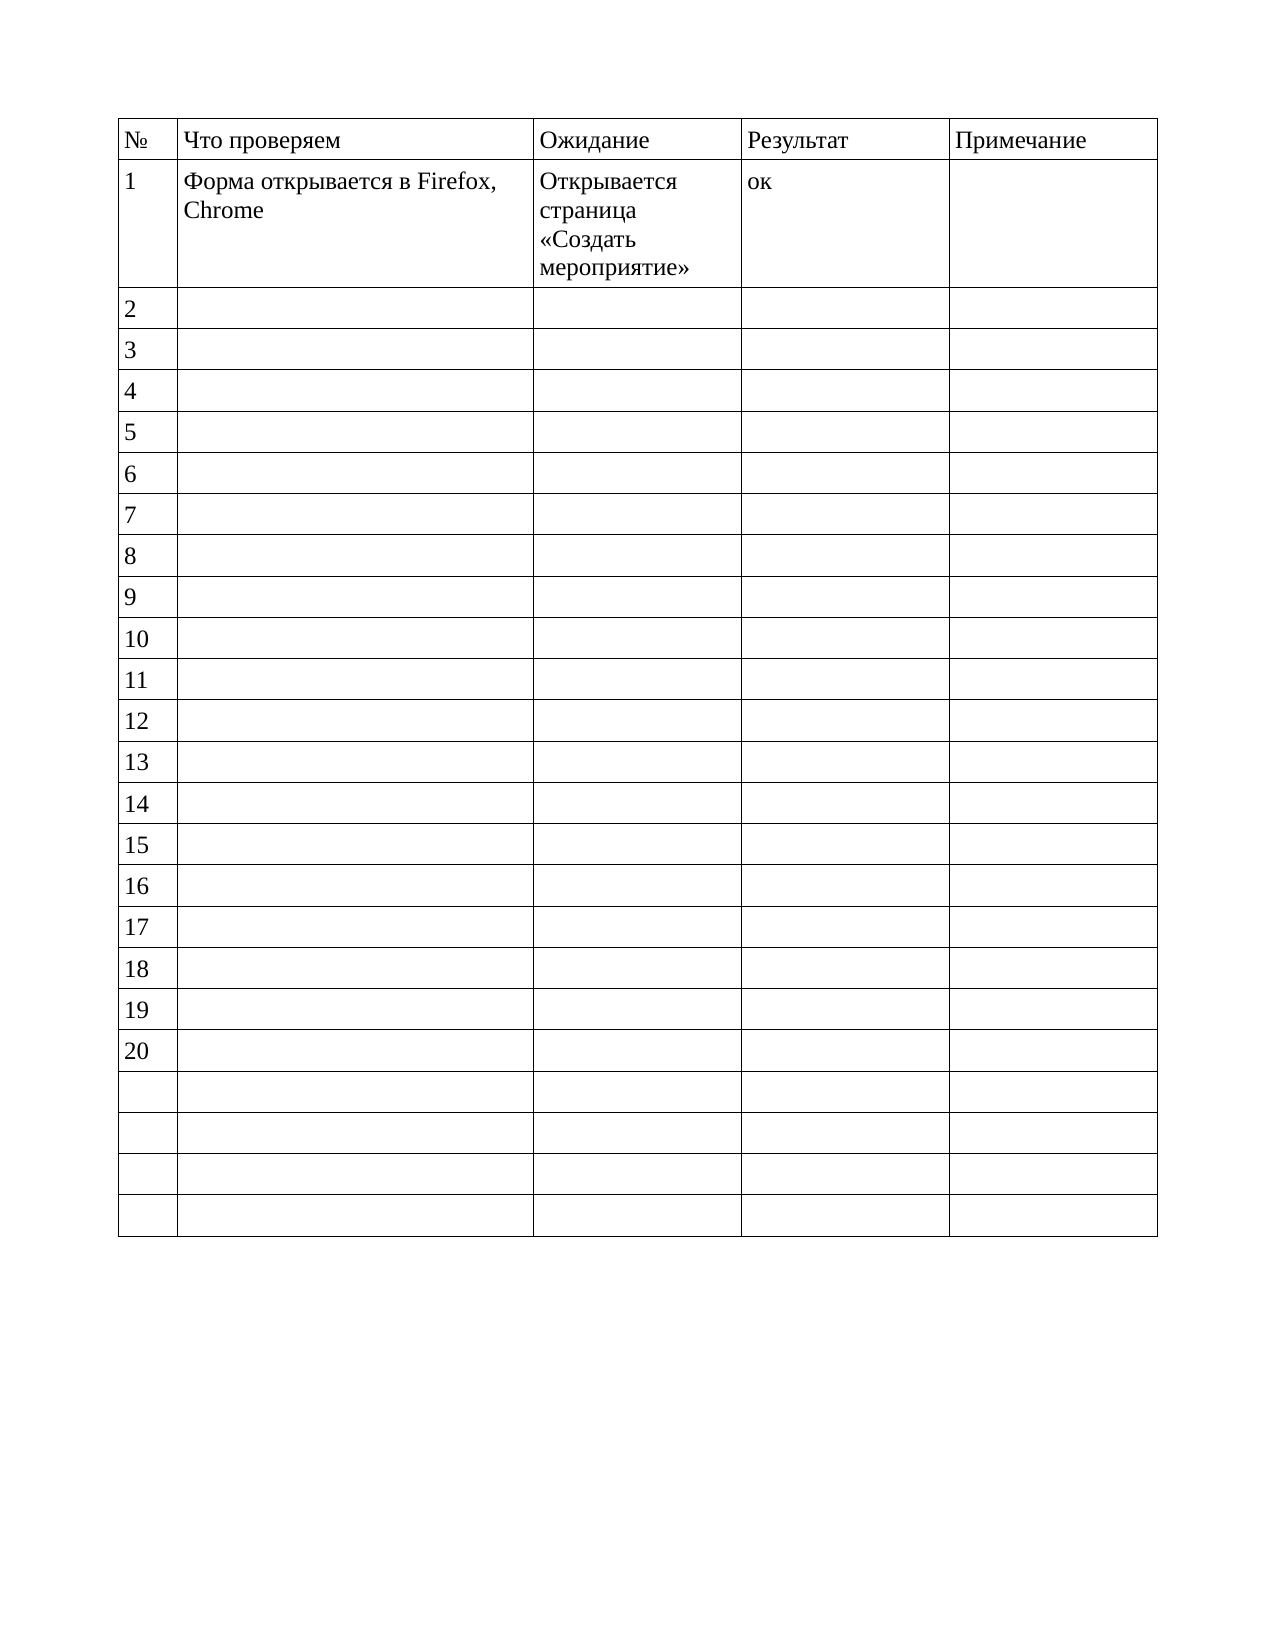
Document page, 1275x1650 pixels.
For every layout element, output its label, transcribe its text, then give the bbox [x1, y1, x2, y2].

table_cell [534, 865, 741, 906]
table_cell [178, 412, 533, 452]
table_cell [950, 453, 1157, 493]
table_cell [950, 1195, 1157, 1236]
table_cell [178, 659, 533, 699]
table_cell [534, 494, 741, 534]
table_cell [950, 742, 1157, 782]
table_cell [119, 1154, 177, 1194]
table_cell 18 [119, 948, 177, 988]
table_cell [178, 329, 533, 369]
table_cell 20 [119, 1030, 177, 1071]
table_cell [534, 370, 741, 411]
table_cell [534, 948, 741, 988]
table_cell [178, 1072, 533, 1112]
table_cell [950, 160, 1157, 287]
table_cell 17 [119, 907, 177, 947]
table_cell [950, 1154, 1157, 1194]
table_header Ожидание [534, 119, 741, 159]
table_cell [534, 783, 741, 823]
table_cell [178, 535, 533, 576]
table_cell [742, 494, 949, 534]
table_cell [178, 1030, 533, 1071]
table_cell [950, 370, 1157, 411]
table_cell [950, 494, 1157, 534]
table_cell [742, 1113, 949, 1153]
table_cell [742, 370, 949, 411]
table_cell [950, 783, 1157, 823]
table_cell [742, 535, 949, 576]
table_cell [950, 412, 1157, 452]
table_cell [534, 535, 741, 576]
table_cell [178, 1195, 533, 1236]
table_cell [178, 370, 533, 411]
table_header Примечание [950, 119, 1157, 159]
table_cell [178, 824, 533, 864]
table_cell [534, 1072, 741, 1112]
table_cell [534, 659, 741, 699]
table_cell [742, 700, 949, 741]
table_cell [950, 989, 1157, 1029]
table_cell ок [742, 160, 949, 287]
table_cell [178, 742, 533, 782]
table_cell [950, 618, 1157, 658]
table_cell [742, 783, 949, 823]
table_cell [178, 783, 533, 823]
table_cell [950, 288, 1157, 328]
table_cell [178, 618, 533, 658]
table_cell [534, 618, 741, 658]
table_cell 8 [119, 535, 177, 576]
table_cell [950, 948, 1157, 988]
table_cell [742, 1030, 949, 1071]
table_cell [950, 907, 1157, 947]
table_cell [534, 1195, 741, 1236]
table_cell [742, 577, 949, 617]
table_cell [950, 865, 1157, 906]
table_cell [178, 494, 533, 534]
table_cell 12 [119, 700, 177, 741]
table_cell 16 [119, 865, 177, 906]
table_cell [742, 865, 949, 906]
table_cell [742, 742, 949, 782]
table_cell [534, 824, 741, 864]
table_cell 3 [119, 329, 177, 369]
table_cell 4 [119, 370, 177, 411]
table_cell [950, 329, 1157, 369]
table_cell Открывается страница «Создать мероприятие» [534, 160, 741, 287]
table_cell [178, 948, 533, 988]
table_cell 1 [119, 160, 177, 287]
table_cell 15 [119, 824, 177, 864]
table_cell [950, 659, 1157, 699]
table_cell [950, 824, 1157, 864]
table_header Результат [742, 119, 949, 159]
table_cell 7 [119, 494, 177, 534]
table_cell [178, 453, 533, 493]
table_cell [534, 412, 741, 452]
table_cell 5 [119, 412, 177, 452]
table_cell [742, 453, 949, 493]
table_cell [534, 989, 741, 1029]
table_cell 19 [119, 989, 177, 1029]
table_cell Форма открывается в Firefox, Chrome [178, 160, 533, 287]
table_cell [178, 865, 533, 906]
table_cell [742, 659, 949, 699]
table_cell [742, 288, 949, 328]
table_cell 11 [119, 659, 177, 699]
table_cell [742, 1195, 949, 1236]
table_cell [119, 1072, 177, 1112]
table_cell [534, 907, 741, 947]
table_cell 13 [119, 742, 177, 782]
table_cell [534, 1154, 741, 1194]
table_cell [742, 329, 949, 369]
table_cell [950, 577, 1157, 617]
table_cell [534, 1113, 741, 1153]
table_cell [534, 700, 741, 741]
table_cell [742, 1154, 949, 1194]
table_cell [950, 1072, 1157, 1112]
table_cell [742, 618, 949, 658]
table_cell [178, 989, 533, 1029]
table_cell [178, 1154, 533, 1194]
table_header № [119, 119, 177, 159]
table_cell [534, 453, 741, 493]
table_cell [742, 824, 949, 864]
table_cell [534, 288, 741, 328]
table_cell [178, 1113, 533, 1153]
table_cell [178, 577, 533, 617]
table_cell [119, 1195, 177, 1236]
table_cell [742, 948, 949, 988]
table_cell [534, 1030, 741, 1071]
table_cell [742, 989, 949, 1029]
table_cell [534, 742, 741, 782]
table_cell [742, 412, 949, 452]
table_cell [178, 700, 533, 741]
table_cell 10 [119, 618, 177, 658]
table_cell [742, 1072, 949, 1112]
table_cell [534, 329, 741, 369]
table_cell [950, 1113, 1157, 1153]
table_cell [742, 907, 949, 947]
table_cell [178, 288, 533, 328]
table_cell [178, 907, 533, 947]
table_cell 2 [119, 288, 177, 328]
table_cell [950, 1030, 1157, 1071]
table_cell 9 [119, 577, 177, 617]
table_cell [950, 700, 1157, 741]
table_cell [950, 535, 1157, 576]
table_cell [534, 577, 741, 617]
table_cell [119, 1113, 177, 1153]
table_cell 14 [119, 783, 177, 823]
table_header Что проверяем [178, 119, 533, 159]
table_cell 6 [119, 453, 177, 493]
